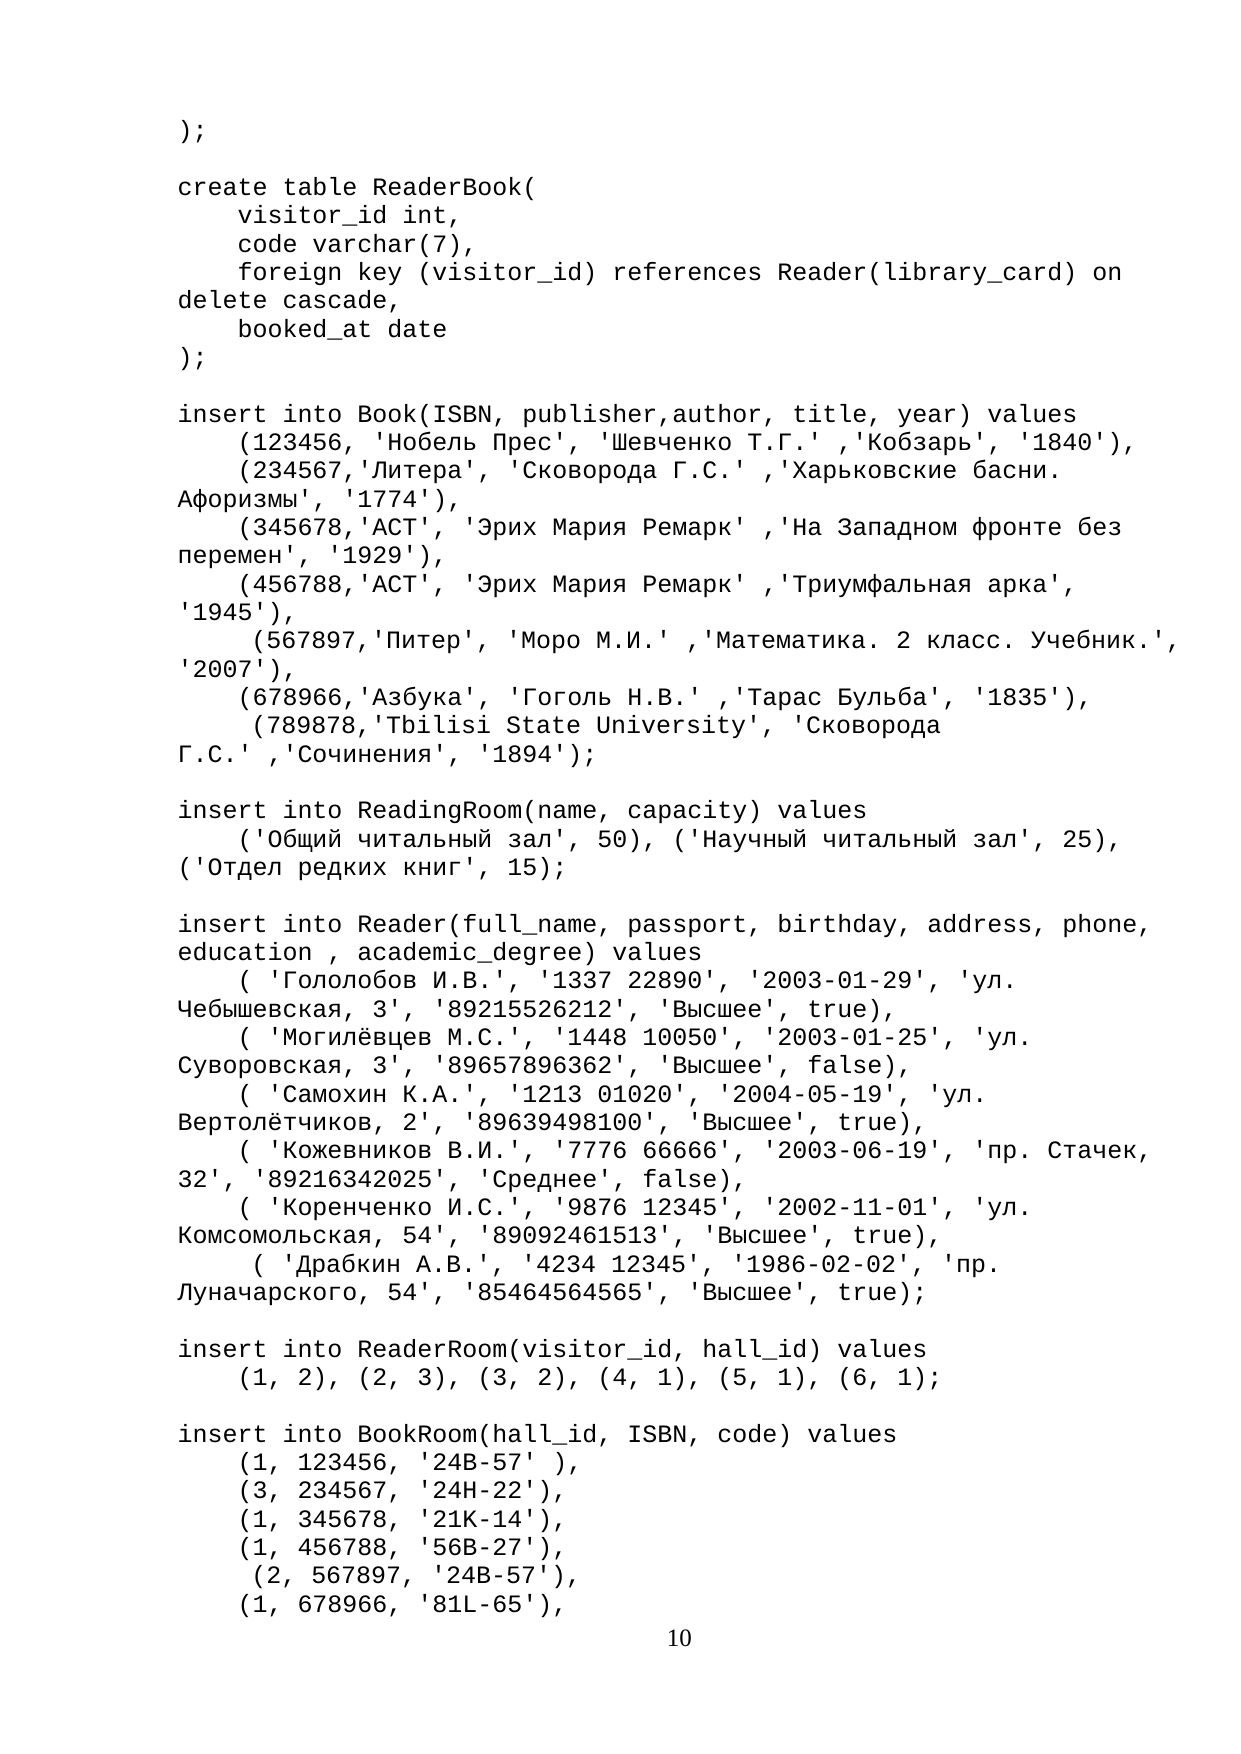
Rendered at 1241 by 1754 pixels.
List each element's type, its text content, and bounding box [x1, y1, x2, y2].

text (3, 234567, '24H-22'), [177, 1478, 1181, 1506]
text ( 'Могилёвцев М.С.', '1448 10050', '2003-01-25', 'ул. Суворовская, 3', '89657896362', 'Высшее', false), [177, 1025, 1181, 1081]
text insert into Book(ISBN, publisher,author, title, year) values [177, 401, 1181, 430]
text insert into Reader(full_name, passport, birthday, address, phone, education , academic_degree) values [177, 911, 1181, 968]
text insert into ReaderRoom(visitor_id, hall_id) values [177, 1336, 1181, 1365]
text (1, 678966, '81L-65'), [177, 1591, 1181, 1620]
text ); [177, 345, 1181, 373]
text visitor_id int, [177, 203, 1181, 231]
text ( 'Самохин К.А.', '1213 01020', '2004-05-19', 'ул. Вертолётчиков, 2', '89639498100', 'Высшее', true), [177, 1081, 1181, 1138]
text (345678,'АСТ', 'Эрих Мария Ремарк' ,'На Западном фронте без перемен', '1929'), [177, 515, 1181, 571]
text ( 'Драбкин А.В.', '4234 12345', '1986-02-02', 'пр. Луначарского, 54', '85464564565', 'Высшее', true); [177, 1251, 1181, 1308]
text (789878,'Tbilisi State University', 'Сковорода Г.С.' ,'Сочинения', '1894'); [177, 713, 1181, 770]
text insert into ReadingRoom(name, capacity) values [177, 798, 1181, 826]
text (567897,'Питер', 'Моро М.И.' ,'Математика. 2 класс. Учебник.', '2007'), [177, 628, 1181, 685]
text insert into BookRoom(hall_id, ISBN, code) values [177, 1421, 1181, 1450]
text create table ReaderBook( [177, 175, 1181, 203]
text code varchar(7), [177, 231, 1181, 260]
text booked_at date [177, 316, 1181, 345]
text ( 'Кожевников В.И.', '7776 66666', '2003-06-19', 'пр. Стачек, 32', '89216342025', 'Среднее', false), [177, 1138, 1181, 1195]
text ); [177, 118, 1181, 146]
text (1, 345678, '21K-14'), [177, 1506, 1181, 1535]
text ( 'Гололобов И.В.', '1337 22890', '2003-01-29', 'ул. Чебышевская, 3', '89215526212', 'Высшее', true), [177, 968, 1181, 1025]
text (1, 2), (2, 3), (3, 2), (4, 1), (5, 1), (6, 1); [177, 1365, 1181, 1393]
text foreign key (visitor_id) references Reader(library_card) on delete cascade, [177, 260, 1181, 316]
text ('Общий читальный зал', 50), ('Научный читальный зал', 25), ('Отдел редких книг', 15); [177, 826, 1181, 883]
text (1, 456788, '56B-27'), [177, 1535, 1181, 1563]
text (456788,'АСТ', 'Эрих Мария Ремарк' ,'Триумфальная арка', '1945'), [177, 571, 1181, 628]
text ( 'Коренченко И.С.', '9876 12345', '2002-11-01', 'ул. Комсомольская, 54', '89092461513', 'Высшее', true), [177, 1195, 1181, 1251]
text (678966,'Азбука', 'Гоголь Н.В.' ,'Тарас Бульба', '1835'), [177, 685, 1181, 713]
text (1, 123456, '24B-57' ), [177, 1450, 1181, 1478]
text (2, 567897, '24B-57'), [177, 1563, 1181, 1591]
text (123456, 'Нобель Прес', 'Шевченко Т.Г.' ,'Кобзарь', '1840'), [177, 430, 1181, 458]
text (234567,'Литера', 'Сковорода Г.С.' ,'Харьковские басни. Афоризмы', '1774'), [177, 458, 1181, 515]
